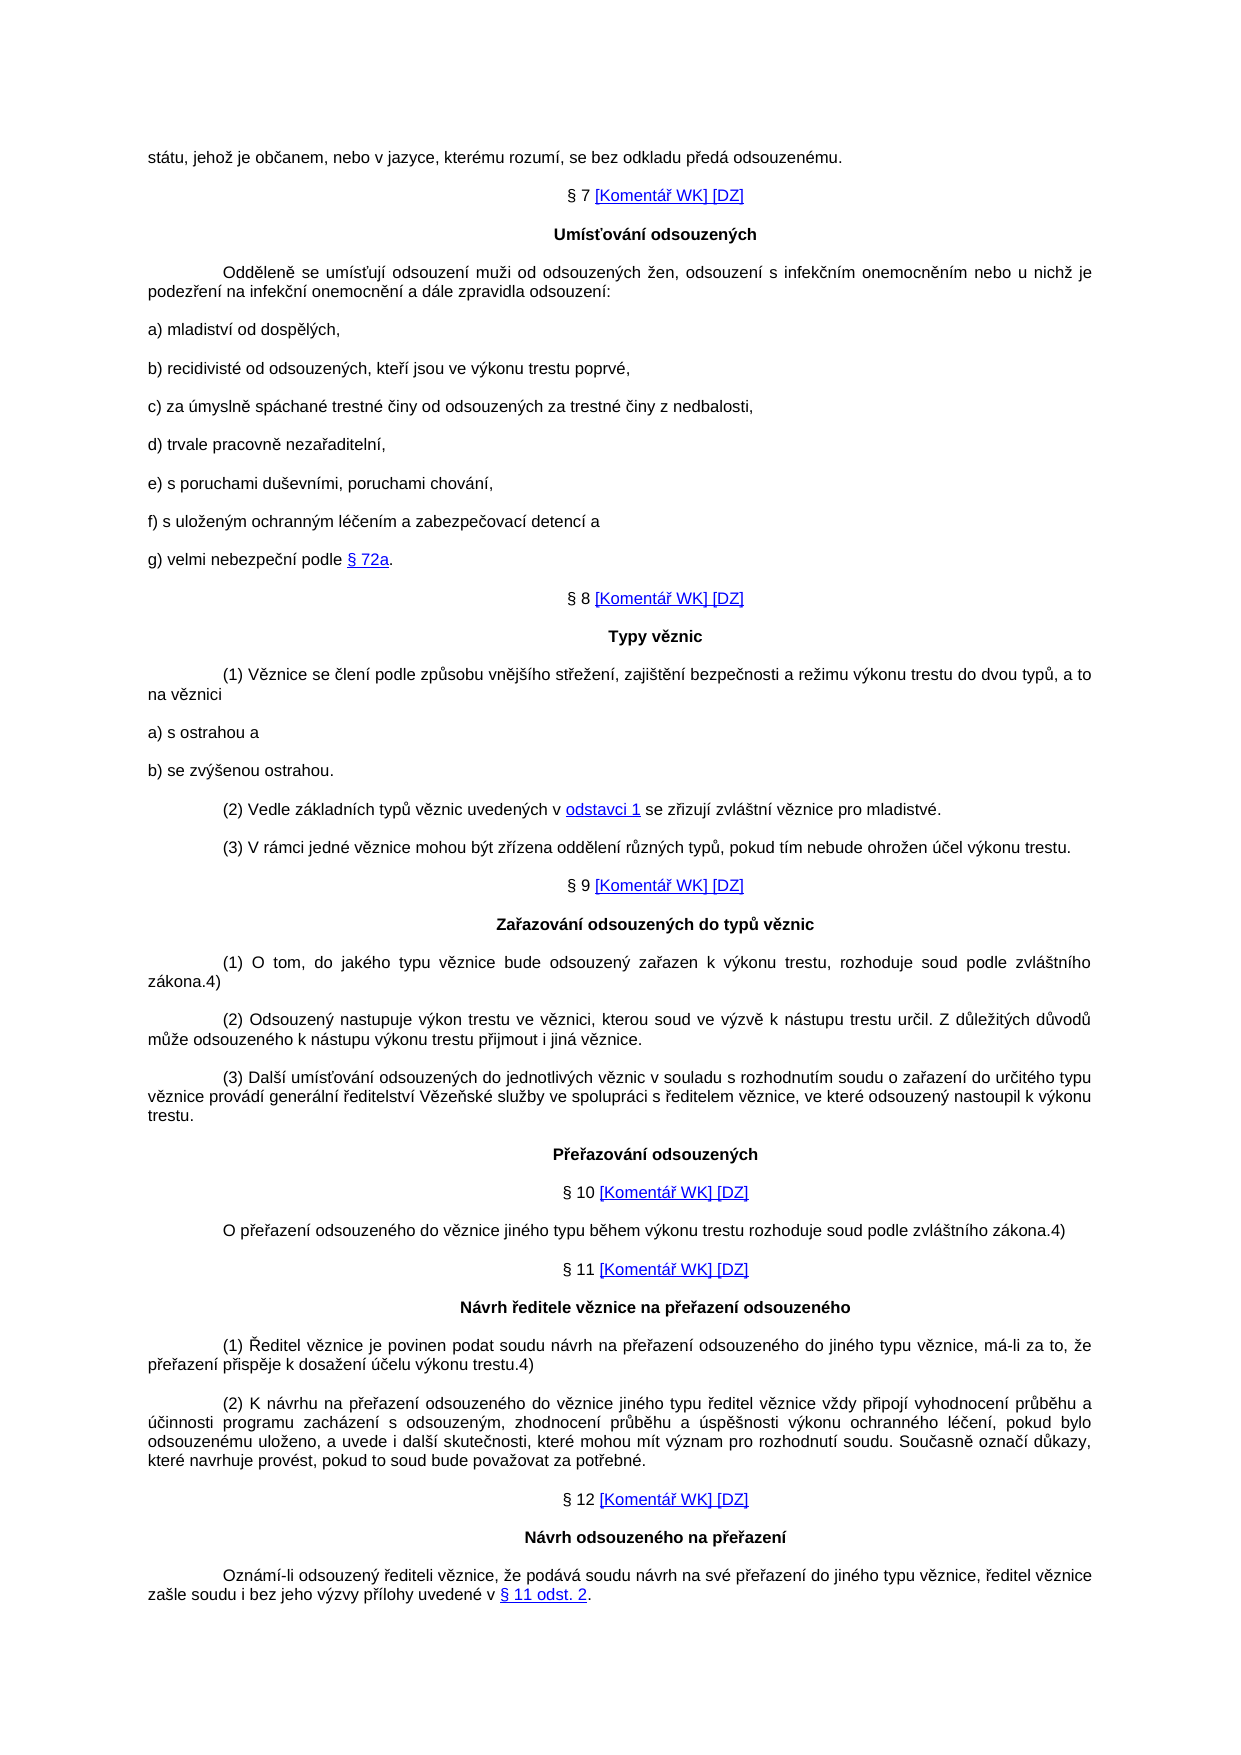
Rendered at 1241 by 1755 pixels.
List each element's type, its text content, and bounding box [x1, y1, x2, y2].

text a) s ostrahou a [148, 723, 1093, 742]
text (2) Odsouzený nastupuje výkon trestu ve věznici, kterou soud ve výzvě k nástupu trestu určil. Z důležitých důvodů může odsouzeného k nástupu výkonu trestu přijmout i jiná věznice. [148, 1010, 1093, 1048]
text Návrh ředitele věznice na přeřazení odsouzeného [148, 1298, 1093, 1317]
text Zařazování odsouzených do typů věznic [148, 914, 1093, 933]
text a) mladiství od dospělých, [148, 320, 1093, 339]
text (1) Věznice se člení podle způsobu vnějšího střežení, zajištění bezpečnosti a režimu výkonu trestu do dvou typů, a to na věznici [148, 665, 1093, 703]
text § 8 [Komentář WK] [DZ] [148, 588, 1093, 608]
text (1) O tom, do jakého typu věznice bude odsouzený zařazen k výkonu trestu, rozhoduje soud podle zvláštního zákona.4) [148, 953, 1093, 991]
text § 9 [Komentář WK] [DZ] [148, 876, 1093, 895]
text (3) V rámci jedné věznice mohou být zřízena oddělení různých typů, pokud tím nebude ohrožen účel výkonu trestu. [148, 838, 1093, 857]
text b) se zvýšenou ostrahou. [148, 761, 1093, 780]
text § 7 [Komentář WK] [DZ] [148, 186, 1093, 205]
text (2) K návrhu na přeřazení odsouzeného do věznice jiného typu ředitel věznice vždy připojí vyhodnocení průběhu a účinnosti programu zacházení s odsouzeným, zhodnocení průběhu a úspěšnosti výkonu ochranného léčení, pokud bylo odsouzenému uloženo, a uvede i další skutečnosti, které mohou mít význam pro rozhodnutí soudu. Současně označí důkazy, které navrhuje provést, pokud to soud bude považovat za potřebné. [148, 1393, 1093, 1470]
text b) recidivisté od odsouzených, kteří jsou ve výkonu trestu poprvé, [148, 358, 1093, 378]
text c) za úmyslně spáchané trestné činy od odsouzených za trestné činy z nedbalosti, [148, 397, 1093, 416]
text § 10 [Komentář WK] [DZ] [148, 1183, 1093, 1202]
text Návrh odsouzeného na přeřazení [148, 1528, 1093, 1547]
text státu, jehož je občanem, nebo v jazyce, kterému rozumí, se bez odkladu předá odsouzenému. [148, 148, 1093, 167]
text (1) Ředitel věznice je povinen podat soudu návrh na přeřazení odsouzeného do jiného typu věznice, má-li za to, že přeřazení přispěje k dosažení účelu výkonu trestu.4) [148, 1336, 1093, 1374]
text § 11 [Komentář WK] [DZ] [148, 1259, 1093, 1278]
text Umísťování odsouzených [148, 224, 1093, 243]
text Odděleně se umísťují odsouzení muži od odsouzených žen, odsouzení s infekčním onemocněním nebo u nichž je podezření na infekční onemocnění a dále zpravidla odsouzení: [148, 263, 1093, 301]
text f) s uloženým ochranným léčením a zabezpečovací detencí a [148, 512, 1093, 531]
text g) velmi nebezpeční podle § 72a. [148, 550, 1093, 569]
text § 12 [Komentář WK] [DZ] [148, 1489, 1093, 1508]
text Přeřazování odsouzených [148, 1144, 1093, 1163]
text d) trvale pracovně nezařaditelní, [148, 435, 1093, 454]
text O přeřazení odsouzeného do věznice jiného typu během výkonu trestu rozhoduje soud podle zvláštního zákona.4) [148, 1221, 1093, 1240]
text (2) Vedle základních typů věznic uvedených v odstavci 1 se zřizují zvláštní věznice pro mladistvé. [148, 799, 1093, 818]
text e) s poruchami duševními, poruchami chování, [148, 473, 1093, 493]
text (3) Další umísťování odsouzených do jednotlivých věznic v souladu s rozhodnutím soudu o zařazení do určitého typu věznice provádí generální ředitelství Vězeňské služby ve spolupráci s ředitelem věznice, ve které odsouzený nastoupil k výkonu trestu. [148, 1068, 1093, 1125]
text Typy věznic [148, 627, 1093, 646]
text Oznámí-li odsouzený řediteli věznice, že podává soudu návrh na své přeřazení do jiného typu věznice, ředitel věznice zašle soudu i bez jeho výzvy přílohy uvedené v § 11 odst. 2. [148, 1566, 1093, 1604]
